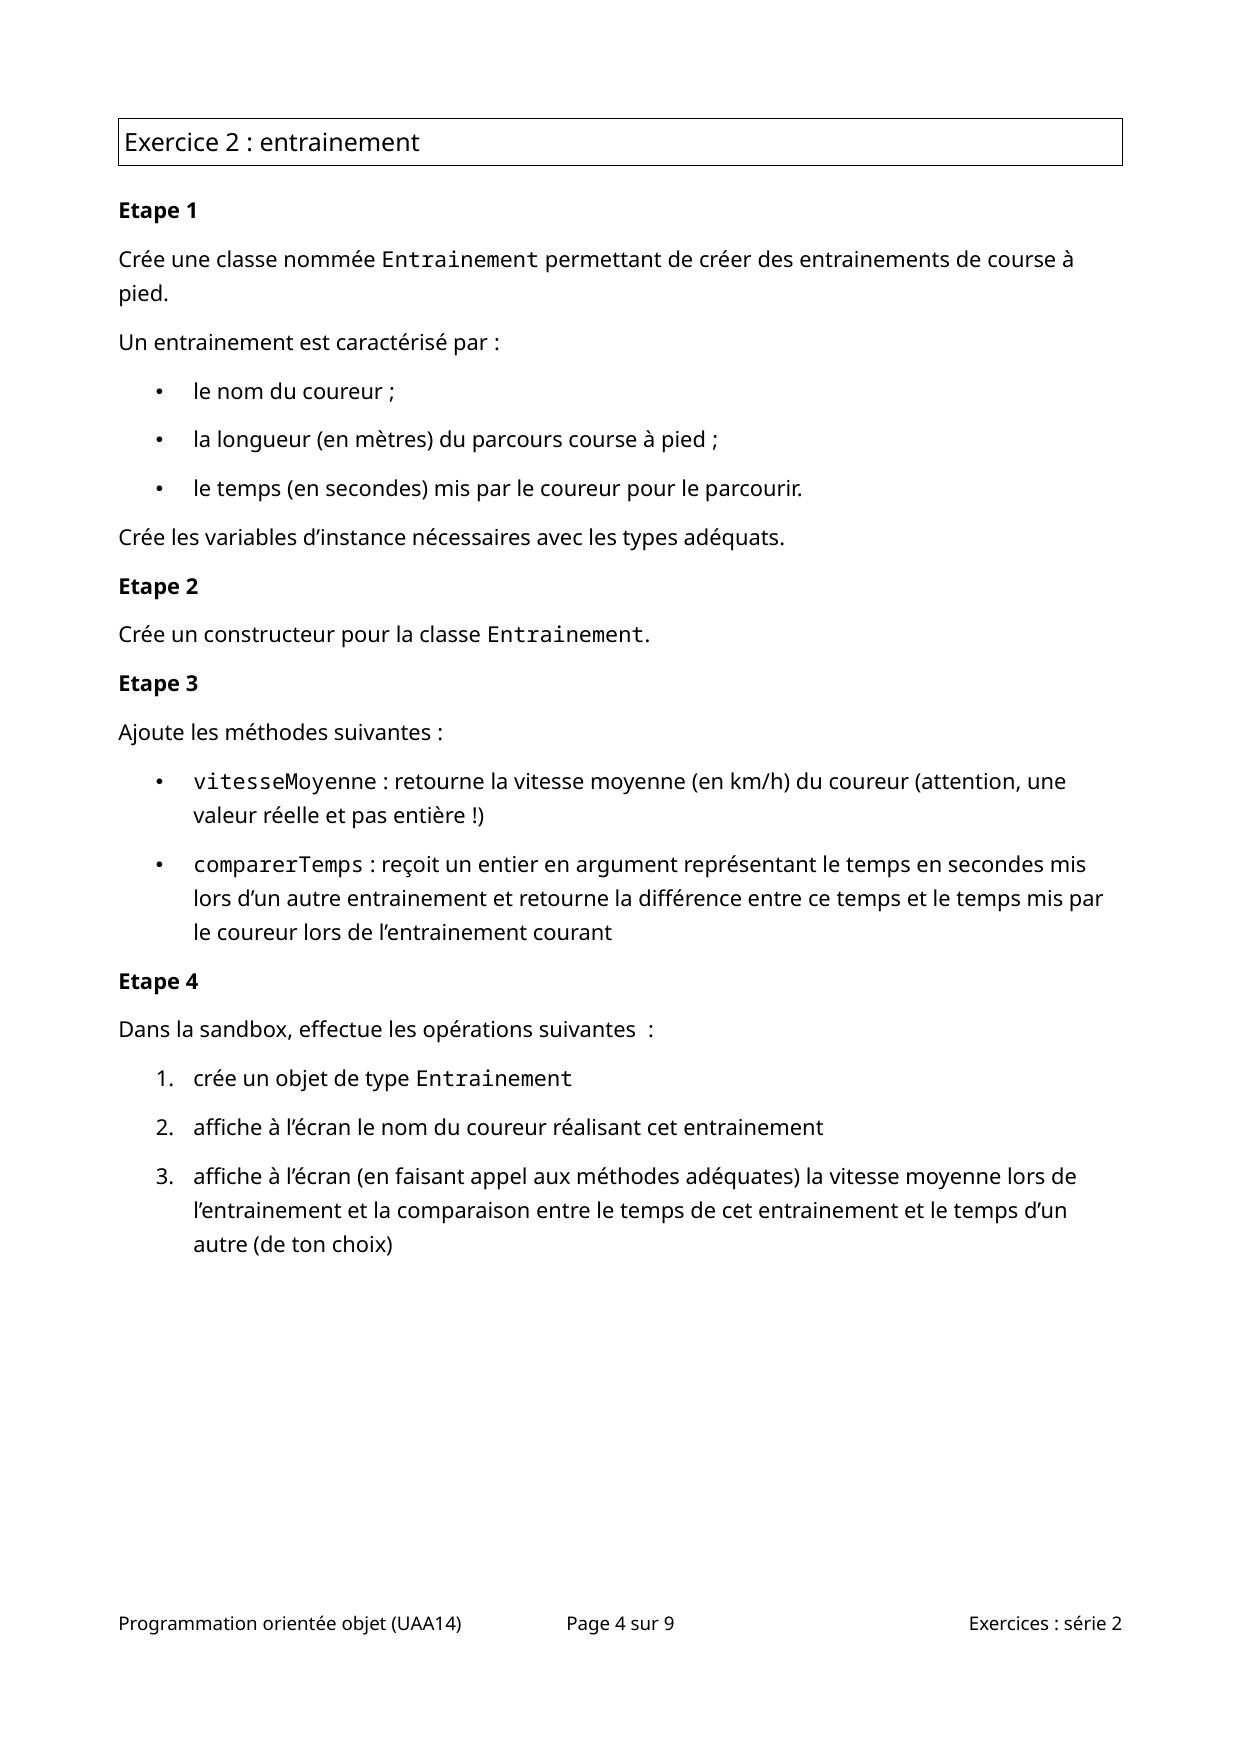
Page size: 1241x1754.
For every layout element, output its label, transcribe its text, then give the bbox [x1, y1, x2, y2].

text Un entrainement est caractérisé par : [118, 327, 1122, 357]
text Ajoute les méthodes suivantes : [118, 717, 1122, 747]
text Etape 1 [118, 195, 1122, 225]
text Dans la sandbox, effectue les opérations suivantes : [118, 1014, 1122, 1044]
table_header Exercice 2 : entrainement [119, 119, 1122, 165]
text Etape 3 [118, 668, 1122, 698]
text Crée les variables d’instance nécessaires avec les types adéquats. [118, 522, 1122, 552]
list le temps (en secondes) mis par le coureur pour le parcourir. [156, 473, 1122, 503]
text Etape 2 [118, 571, 1122, 600]
text Crée un constructeur pour la classe Entrainement. [118, 619, 1122, 649]
list crée un objet de type Entrainement [156, 1063, 1122, 1093]
text Etape 4 [118, 966, 1122, 995]
text Crée une classe nommée Entrainement permettant de créer des entrainements de course à pied. [118, 244, 1122, 308]
list comparerTemps : reçoit un entier en argument représentant le temps en secondes mis lors d’un autre entrainement et retourne la différence entre ce temps et le temps mis par le coureur lors de l’entrainement courant [156, 848, 1122, 947]
list affiche à l’écran le nom du coureur réalisant cet entrainement [156, 1112, 1122, 1142]
list vitesseMoyenne : retourne la vitesse moyenne (en km/h) du coureur (attention, une valeur réelle et pas entière !) [156, 766, 1122, 829]
list la longueur (en mètres) du parcours course à pied ; [156, 424, 1122, 454]
list affiche à l’écran (en faisant appel aux méthodes adéquates) la vitesse moyenne lors de l’entrainement et la comparaison entre le temps de cet entrainement et le temps d’un autre (de ton choix) [156, 1161, 1122, 1259]
list le nom du coureur ; [156, 376, 1122, 405]
